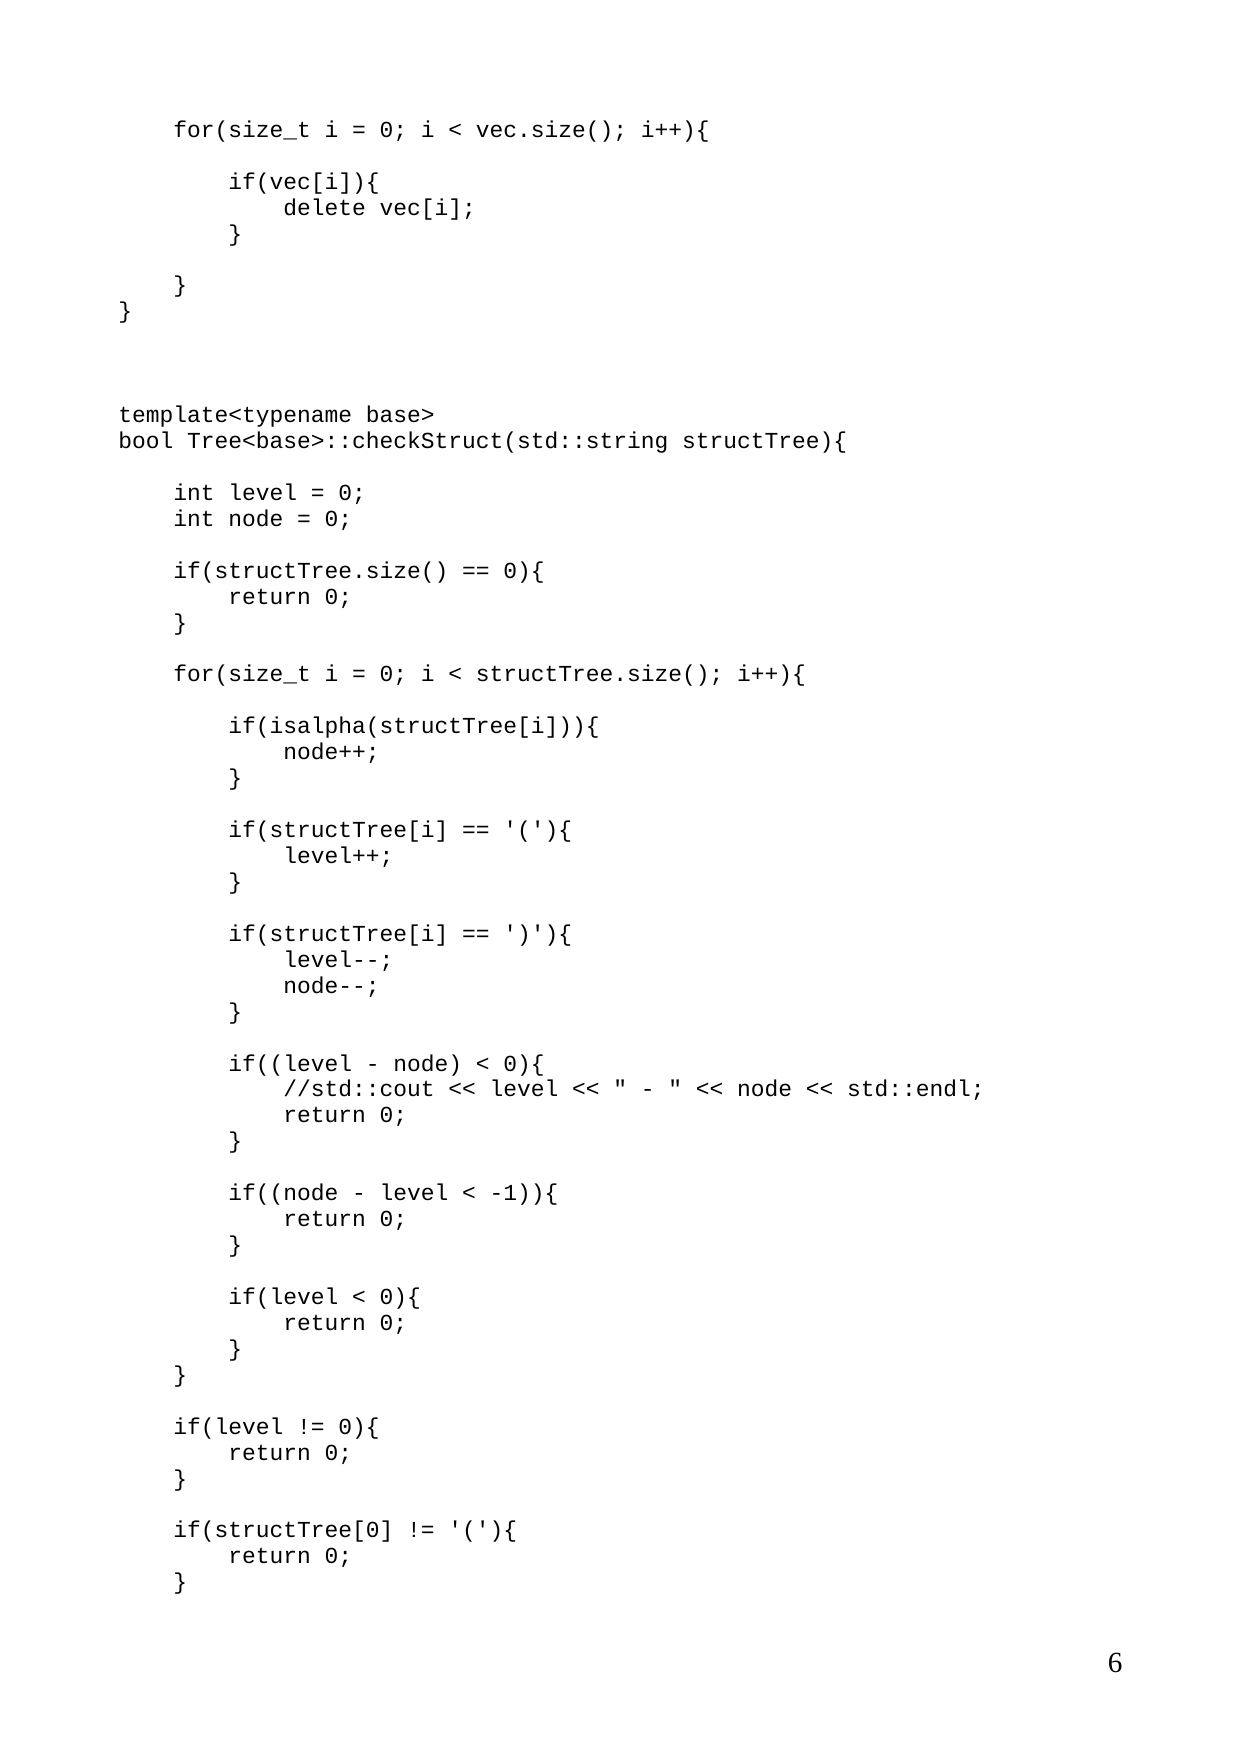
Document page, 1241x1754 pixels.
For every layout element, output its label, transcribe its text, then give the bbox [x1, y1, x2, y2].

text for(size_t i = 0; i < vec.size(); i++){ [118, 118, 1122, 144]
text bool Tree<base>::checkStruct(std::string structTree){ [118, 429, 1122, 455]
text return 0; [118, 1545, 1122, 1571]
text return 0; [118, 1104, 1122, 1130]
text } [118, 274, 1122, 300]
text } [118, 870, 1122, 896]
text for(size_t i = 0; i < structTree.size(); i++){ [118, 663, 1122, 689]
text } [118, 767, 1122, 792]
text return 0; [118, 1207, 1122, 1233]
text } [118, 300, 1122, 326]
text } [118, 1363, 1122, 1389]
text level++; [118, 844, 1122, 870]
text if((node - level < -1)){ [118, 1182, 1122, 1207]
text template<typename base> [118, 403, 1122, 429]
text } [118, 1233, 1122, 1259]
text delete vec[i]; [118, 196, 1122, 222]
text level--; [118, 948, 1122, 974]
text if(vec[i]){ [118, 170, 1122, 196]
text } [118, 1000, 1122, 1026]
text } [118, 1130, 1122, 1156]
text //std::cout << level << " - " << node << std::endl; [118, 1078, 1122, 1104]
text if((level - node) < 0){ [118, 1052, 1122, 1078]
text return 0; [118, 1311, 1122, 1337]
text } [118, 222, 1122, 248]
text if(structTree[i] == ')'){ [118, 922, 1122, 948]
text node--; [118, 974, 1122, 1000]
text if(structTree[i] == '('){ [118, 818, 1122, 844]
text if(structTree[0] != '('){ [118, 1519, 1122, 1545]
text } [118, 611, 1122, 637]
text if(level < 0){ [118, 1285, 1122, 1311]
text if(level != 0){ [118, 1415, 1122, 1441]
text } [118, 1571, 1122, 1597]
text node++; [118, 741, 1122, 767]
text int level = 0; [118, 481, 1122, 507]
text return 0; [118, 1441, 1122, 1467]
text } [118, 1467, 1122, 1493]
text return 0; [118, 585, 1122, 611]
text } [118, 1337, 1122, 1363]
text if(structTree.size() == 0){ [118, 559, 1122, 585]
text if(isalpha(structTree[i])){ [118, 715, 1122, 741]
text int node = 0; [118, 507, 1122, 533]
